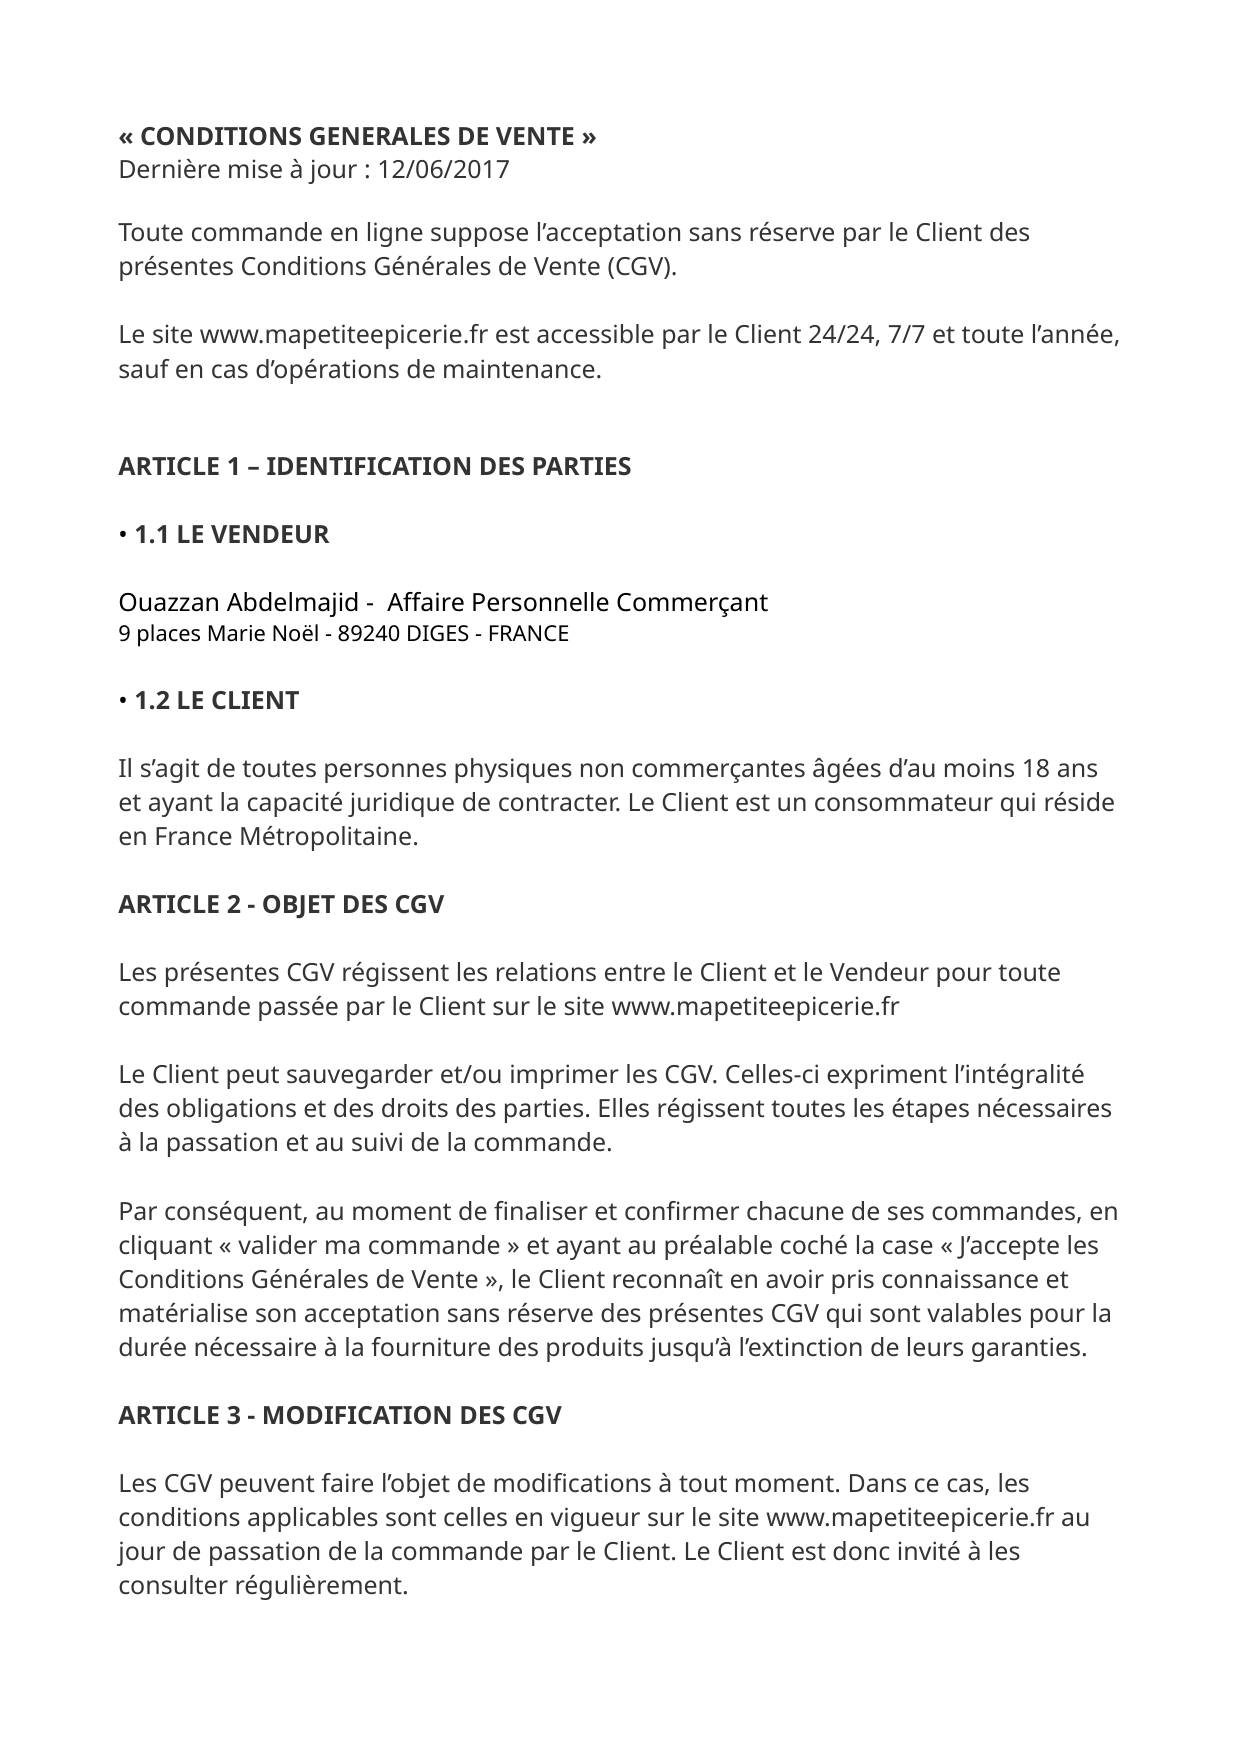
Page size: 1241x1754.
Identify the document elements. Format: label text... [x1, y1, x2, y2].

text 9 places Marie Noël - 89240 DIGES - FRANCE [118, 618, 1122, 648]
text • 1.2 LE CLIENT Il s’agit de toutes personnes physiques non commerçantes âgées d’au moins 18 ans et ayant la capacité juridique de contracter. Le Client est un consommateur qui réside en France Métropolitaine. ARTICLE 2 - OBJET DES CGV Les présentes CGV régissent les relations entre le Client et le Vendeur pour toute commande passée par le Client sur le site www.mapetiteepicerie.fr Le Client peut sauvegarder et/ou imprimer les CGV. Celles-ci expriment l’intégralité des obligations et des droits des parties. Elles régissent toutes les étapes nécessaires à la passation et au suivi de la commande. Par conséquent, au moment de finaliser et confirmer chacune de ses commandes, en cliquant « valider ma commande » et ayant au préalable coché la case « J’accepte les Conditions Générales de Vente », le Client reconnaît en avoir pris connaissance et matérialise son acceptation sans réserve des présentes CGV qui sont valables pour la durée nécessaire à la fourniture des produits jusqu’à l’extinction de leurs garanties. ARTICLE 3 - MODIFICATION DES CGV Les CGV peuvent faire l’objet de modifications à tout moment. Dans ce cas, les conditions applicables sont celles en vigueur sur le site www.mapetiteepicerie.fr au jour de passation de la commande par le Client. Le Client est donc invité à les consulter régulièrement. [118, 648, 1122, 1602]
text « CONDITIONS GENERALES DE VENTE » [118, 118, 1122, 152]
text Dernière mise à jour : 12/06/2017 [118, 152, 1122, 186]
text ARTICLE 1 – IDENTIFICATION DES PARTIES • 1.1 LE VENDEUR Ouazzan Abdelmajid - Affaire Personnelle Commerçant [118, 414, 1122, 618]
text Toute commande en ligne suppose l’acceptation sans réserve par le Client des présentes Conditions Générales de Vente (CGV). Le site www.mapetiteepicerie.fr est accessible par le Client 24/24, 7/7 et toute l’année, sauf en cas d’opérations de maintenance. [118, 215, 1122, 414]
